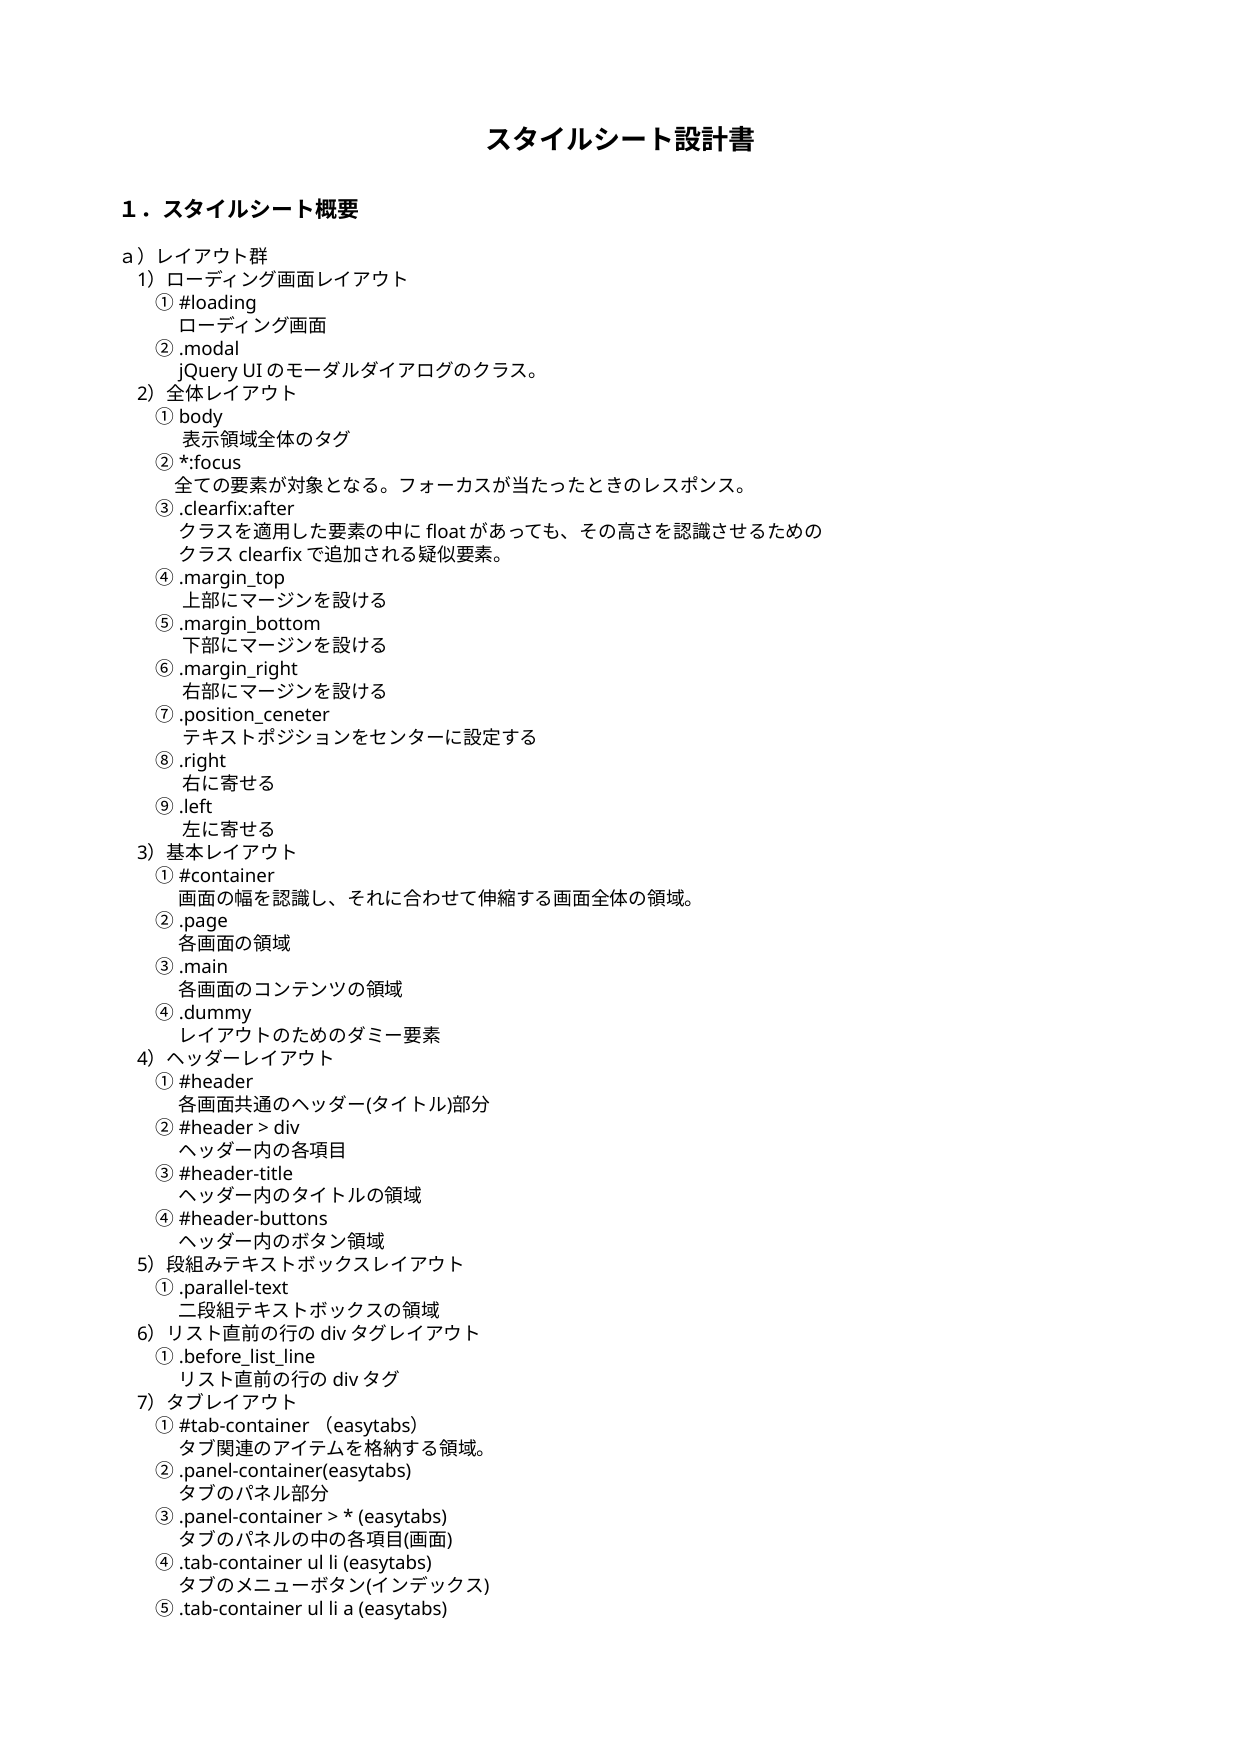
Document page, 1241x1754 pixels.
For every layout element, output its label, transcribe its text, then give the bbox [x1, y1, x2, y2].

text ④ #header-buttons [118, 1207, 1122, 1230]
text 下部にマージンを設ける [118, 634, 1122, 657]
text ⑤ .tab-container ul li a (easytabs) [118, 1597, 1122, 1620]
text ヘッダー内のタイトルの領域 [118, 1184, 1122, 1207]
text テキストポジションをセンターに設定する [118, 726, 1122, 749]
text タブ関連のアイテムを格納する領域。 [118, 1437, 1122, 1459]
text ② #header > div [118, 1116, 1122, 1139]
text 7）タブレイアウト [118, 1391, 1122, 1414]
text 二段組テキストボックスの領域 [118, 1299, 1122, 1322]
text ⑧ .right [118, 749, 1122, 772]
text 4）ヘッダーレイアウト [118, 1047, 1122, 1070]
text ① .before_list_line [118, 1345, 1122, 1368]
text ③ .panel-container > * (easytabs) [118, 1505, 1122, 1528]
text 各画面共通のヘッダー(タイトル)部分 [118, 1093, 1122, 1116]
text １．スタイルシート概要 [118, 199, 1122, 222]
text ① #loading [118, 291, 1122, 314]
text タブのパネルの中の各項目(画面) [118, 1528, 1122, 1551]
text ⑨ .left [118, 795, 1122, 818]
text ローディング画面 [118, 314, 1122, 337]
text クラスclearfixで追加される疑似要素。 [118, 543, 1122, 566]
text 3）基本レイアウト [118, 841, 1122, 864]
text ③ #header-title [118, 1162, 1122, 1184]
text ② *:focus [118, 451, 1122, 474]
text スタイルシート設計書 [118, 118, 1122, 157]
text ① body [118, 405, 1122, 428]
text ① #tab-container （easytabs） [118, 1414, 1122, 1437]
text 右部にマージンを設ける [118, 680, 1122, 703]
text ④ .margin_top [118, 566, 1122, 589]
text 上部にマージンを設ける [118, 589, 1122, 612]
text 6）リスト直前の行のdivタグレイアウト [118, 1322, 1122, 1345]
text 全ての要素が対象となる。フォーカスが当たったときのレスポンス。 [118, 474, 1122, 497]
text 右に寄せる [118, 772, 1122, 795]
text ② .modal [118, 337, 1122, 359]
text ヘッダー内のボタン領域 [118, 1230, 1122, 1253]
text ③ .main [118, 955, 1122, 978]
text リスト直前の行のdivタグ [118, 1368, 1122, 1391]
text 表示領域全体のタグ [118, 428, 1122, 451]
text レイアウトのためのダミー要素 [118, 1024, 1122, 1047]
text ④ .tab-container ul li (easytabs) [118, 1551, 1122, 1574]
text ① #header [118, 1070, 1122, 1093]
text ⑦ .position_ceneter [118, 703, 1122, 726]
text ④ .dummy [118, 1001, 1122, 1024]
text ② .page [118, 909, 1122, 932]
text 1）ローディング画面レイアウト [118, 268, 1122, 291]
text 左に寄せる [118, 818, 1122, 841]
text ① .parallel-text [118, 1276, 1122, 1299]
text ⑥ .margin_right [118, 657, 1122, 680]
text クラスを適用した要素の中にfloatがあっても、その高さを認識させるための [118, 520, 1122, 543]
text 各画面の領域 [118, 932, 1122, 955]
text 画面の幅を認識し、それに合わせて伸縮する画面全体の領域。 [118, 887, 1122, 909]
text 5）段組みテキストボックスレイアウト [118, 1253, 1122, 1276]
text ⑤ .margin_bottom [118, 612, 1122, 634]
text jQuery UIのモーダルダイアログのクラス。 [118, 359, 1122, 382]
text ａ）レイアウト群 [118, 245, 1122, 268]
text ① #container [118, 864, 1122, 887]
text タブのパネル部分 [118, 1482, 1122, 1505]
text ヘッダー内の各項目 [118, 1139, 1122, 1162]
text 各画面のコンテンツの領域 [118, 978, 1122, 1001]
text ② .panel-container(easytabs) [118, 1459, 1122, 1482]
text 2）全体レイアウト [118, 382, 1122, 405]
text ③ .clearfix:after [118, 497, 1122, 520]
text タブのメニューボタン(インデックス) [118, 1574, 1122, 1597]
